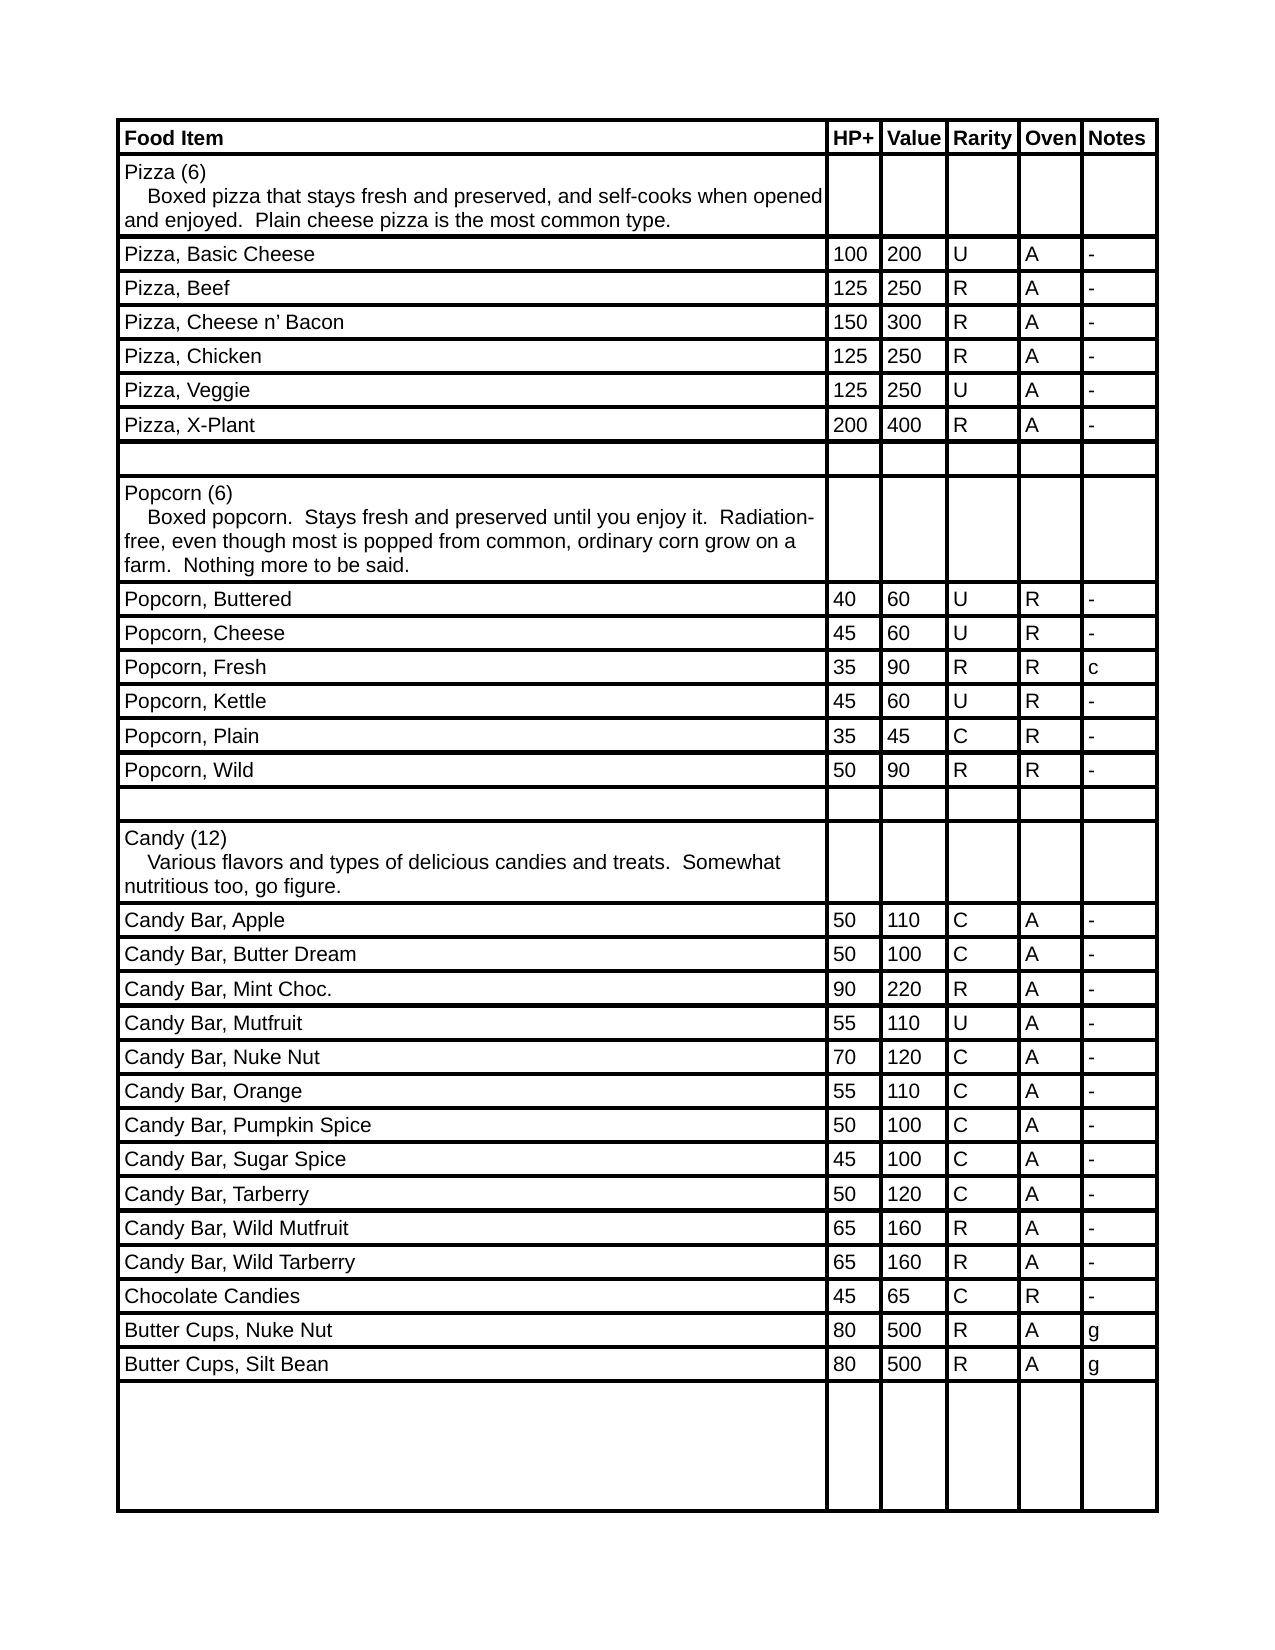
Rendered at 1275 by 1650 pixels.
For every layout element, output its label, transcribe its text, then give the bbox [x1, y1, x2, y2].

table_cell 160 [883, 1247, 945, 1277]
table_cell U [949, 239, 1017, 268]
table_cell Popcorn, Cheese [120, 618, 825, 648]
table_cell A [1021, 1110, 1080, 1140]
table_cell 45 [829, 618, 879, 648]
table_cell 125 [829, 273, 879, 303]
table_cell Butter Cups, Silt Bean [120, 1349, 825, 1379]
table_header Food Item [120, 122, 825, 152]
table_cell - [1084, 307, 1155, 337]
table_cell 90 [883, 652, 945, 682]
table_cell - [1084, 375, 1155, 405]
table_cell Popcorn, Kettle [120, 686, 825, 716]
table_cell [949, 823, 1017, 901]
table_cell [1021, 823, 1080, 901]
table_cell [883, 789, 945, 819]
table_cell A [1021, 1008, 1080, 1037]
table_cell Popcorn (6) Boxed popcorn. Stays fresh and preserved until you enjoy it. Radiation-free, even though most is popped from common, ordinary corn grow on a farm. Nothing more to be said. [120, 478, 825, 579]
table_cell 200 [883, 239, 945, 268]
table_cell C [949, 1042, 1017, 1072]
table_cell A [1021, 409, 1080, 439]
table_cell R [949, 1315, 1017, 1345]
table_cell Candy Bar, Apple [120, 905, 825, 935]
table_cell 45 [829, 1144, 879, 1174]
table_cell 110 [883, 1008, 945, 1037]
table_cell U [949, 686, 1017, 716]
table_cell - [1084, 1110, 1155, 1140]
table_cell [883, 478, 945, 579]
table_cell 500 [883, 1349, 945, 1379]
table_cell - [1084, 1213, 1155, 1242]
table_cell A [1021, 375, 1080, 405]
table_cell 160 [883, 1213, 945, 1242]
table_cell Pizza, Veggie [120, 375, 825, 405]
table_cell 100 [883, 939, 945, 969]
table_cell Candy Bar, Orange [120, 1076, 825, 1106]
table_cell - [1084, 409, 1155, 439]
table_cell - [1084, 1144, 1155, 1174]
table_cell 250 [883, 375, 945, 405]
table_cell A [1021, 341, 1080, 371]
table_cell 55 [829, 1076, 879, 1106]
table_cell U [949, 618, 1017, 648]
table_cell 100 [883, 1144, 945, 1174]
table_cell [829, 444, 879, 473]
table_cell [949, 789, 1017, 819]
table_cell Popcorn, Buttered [120, 584, 825, 614]
table_cell [949, 156, 1017, 234]
table_cell - [1084, 1178, 1155, 1208]
table_cell R [1021, 686, 1080, 716]
table_cell A [1021, 239, 1080, 268]
table_cell R [949, 755, 1017, 784]
table_cell 250 [883, 341, 945, 371]
table_cell 60 [883, 618, 945, 648]
table_cell R [949, 973, 1017, 1003]
table_cell 250 [883, 273, 945, 303]
table_cell [829, 1383, 879, 1509]
table_cell Candy Bar, Wild Tarberry [120, 1247, 825, 1277]
table_cell 45 [829, 686, 879, 716]
table_cell [1021, 789, 1080, 819]
table_cell 400 [883, 409, 945, 439]
table_cell Candy Bar, Mint Choc. [120, 973, 825, 1003]
table_cell A [1021, 1213, 1080, 1242]
table_cell [829, 823, 879, 901]
table_cell 50 [829, 1178, 879, 1208]
table_cell A [1021, 1315, 1080, 1345]
table_cell 45 [883, 720, 945, 750]
table_cell 90 [829, 973, 879, 1003]
table_cell - [1084, 1247, 1155, 1277]
table_cell 55 [829, 1008, 879, 1037]
table_cell [883, 444, 945, 473]
table_cell 50 [829, 755, 879, 784]
table_header Value [883, 122, 945, 152]
table_cell R [1021, 755, 1080, 784]
table_cell 100 [829, 239, 879, 268]
table_cell [1021, 478, 1080, 579]
table_cell A [1021, 1042, 1080, 1072]
table_cell 110 [883, 905, 945, 935]
table_cell g [1084, 1315, 1155, 1345]
table_cell - [1084, 720, 1155, 750]
table_cell 45 [829, 1281, 879, 1311]
table_cell 80 [829, 1349, 879, 1379]
table_cell C [949, 905, 1017, 935]
table_cell A [1021, 1349, 1080, 1379]
table_cell A [1021, 1144, 1080, 1174]
table_cell Pizza, Basic Cheese [120, 239, 825, 268]
table_cell Popcorn, Wild [120, 755, 825, 784]
table_cell - [1084, 584, 1155, 614]
table_cell 50 [829, 905, 879, 935]
table_cell Candy Bar, Pumpkin Spice [120, 1110, 825, 1140]
table_cell A [1021, 973, 1080, 1003]
table_cell Candy (12) Various flavors and types of delicious candies and treats. Somewhat nutritious too, go figure. [120, 823, 825, 901]
table_cell A [1021, 1076, 1080, 1106]
table_cell Butter Cups, Nuke Nut [120, 1315, 825, 1345]
table_header Notes [1084, 122, 1155, 152]
table_cell [1021, 1383, 1080, 1509]
table_header HP+ [829, 122, 879, 152]
table_cell c [1084, 652, 1155, 682]
table_cell 80 [829, 1315, 879, 1345]
table_cell - [1084, 1042, 1155, 1072]
table_cell Candy Bar, Mutfruit [120, 1008, 825, 1037]
table_cell R [949, 1349, 1017, 1379]
table_cell 300 [883, 307, 945, 337]
table_cell 120 [883, 1042, 945, 1072]
table_cell [120, 789, 825, 819]
table_cell Candy Bar, Sugar Spice [120, 1144, 825, 1174]
table_cell U [949, 584, 1017, 614]
table_cell - [1084, 1076, 1155, 1106]
table_cell - [1084, 755, 1155, 784]
table_cell Popcorn, Plain [120, 720, 825, 750]
table_cell U [949, 1008, 1017, 1037]
table_cell [1084, 1383, 1155, 1509]
table_cell 35 [829, 720, 879, 750]
table_cell 125 [829, 341, 879, 371]
table_cell 90 [883, 755, 945, 784]
table_cell C [949, 939, 1017, 969]
table_cell g [1084, 1349, 1155, 1379]
table_cell [120, 1383, 825, 1509]
table_cell R [949, 652, 1017, 682]
table_cell C [949, 1178, 1017, 1208]
table_cell [883, 1383, 945, 1509]
table_cell R [1021, 618, 1080, 648]
table_cell - [1084, 686, 1155, 716]
table_cell [1084, 478, 1155, 579]
table_cell - [1084, 1281, 1155, 1311]
table_cell 50 [829, 1110, 879, 1140]
table_cell C [949, 1144, 1017, 1174]
table_cell - [1084, 905, 1155, 935]
table_cell A [1021, 1247, 1080, 1277]
table_cell [949, 1383, 1017, 1509]
table_cell 60 [883, 584, 945, 614]
table_cell Candy Bar, Butter Dream [120, 939, 825, 969]
table_cell [883, 823, 945, 901]
table_cell [1084, 789, 1155, 819]
table_header Oven [1021, 122, 1080, 152]
table_cell 125 [829, 375, 879, 405]
table_cell Popcorn, Fresh [120, 652, 825, 682]
table_cell R [1021, 720, 1080, 750]
table_cell R [1021, 652, 1080, 682]
table_cell [1084, 156, 1155, 234]
table_cell [1084, 823, 1155, 901]
table_cell 65 [829, 1213, 879, 1242]
table_cell 500 [883, 1315, 945, 1345]
table_cell 120 [883, 1178, 945, 1208]
table_cell A [1021, 307, 1080, 337]
table_cell [829, 789, 879, 819]
table_cell - [1084, 618, 1155, 648]
table_cell 150 [829, 307, 879, 337]
table_cell R [1021, 1281, 1080, 1311]
table_cell Candy Bar, Nuke Nut [120, 1042, 825, 1072]
table_cell R [949, 273, 1017, 303]
table_cell 100 [883, 1110, 945, 1140]
table_cell 35 [829, 652, 879, 682]
table_cell [829, 478, 879, 579]
table_cell R [949, 307, 1017, 337]
table_cell A [1021, 1178, 1080, 1208]
table_cell C [949, 1281, 1017, 1311]
table_cell R [949, 409, 1017, 439]
table_cell R [949, 341, 1017, 371]
table_cell 60 [883, 686, 945, 716]
table_cell 200 [829, 409, 879, 439]
table_cell [883, 156, 945, 234]
table_cell C [949, 1110, 1017, 1140]
table_cell - [1084, 273, 1155, 303]
table_cell 110 [883, 1076, 945, 1106]
table_cell Chocolate Candies [120, 1281, 825, 1311]
table_cell - [1084, 1008, 1155, 1037]
table_cell Pizza (6) Boxed pizza that stays fresh and preserved, and self-cooks when opened and enjoyed. Plain cheese pizza is the most common type. [120, 156, 825, 234]
table_cell 220 [883, 973, 945, 1003]
table_cell 40 [829, 584, 879, 614]
table_cell 70 [829, 1042, 879, 1072]
table_cell [1021, 156, 1080, 234]
table_cell - [1084, 939, 1155, 969]
table_cell Pizza, Chicken [120, 341, 825, 371]
table_cell [120, 444, 825, 473]
table_cell [949, 478, 1017, 579]
table_cell 50 [829, 939, 879, 969]
table_cell A [1021, 905, 1080, 935]
table_cell - [1084, 341, 1155, 371]
table_cell Candy Bar, Wild Mutfruit [120, 1213, 825, 1242]
table_cell C [949, 1076, 1017, 1106]
table_cell A [1021, 273, 1080, 303]
table_cell 65 [883, 1281, 945, 1311]
table_cell A [1021, 939, 1080, 969]
table_cell [829, 156, 879, 234]
table_cell [1021, 444, 1080, 473]
table_cell R [949, 1213, 1017, 1242]
table_cell - [1084, 239, 1155, 268]
table_cell Pizza, Beef [120, 273, 825, 303]
table_header Rarity [949, 122, 1017, 152]
table_cell [1084, 444, 1155, 473]
table_cell C [949, 720, 1017, 750]
table_cell R [949, 1247, 1017, 1277]
table_cell Pizza, X-Plant [120, 409, 825, 439]
table_cell R [1021, 584, 1080, 614]
table_cell U [949, 375, 1017, 405]
table_cell Pizza, Cheese n’ Bacon [120, 307, 825, 337]
table_cell 65 [829, 1247, 879, 1277]
table_cell [949, 444, 1017, 473]
table_cell Candy Bar, Tarberry [120, 1178, 825, 1208]
table_cell - [1084, 973, 1155, 1003]
